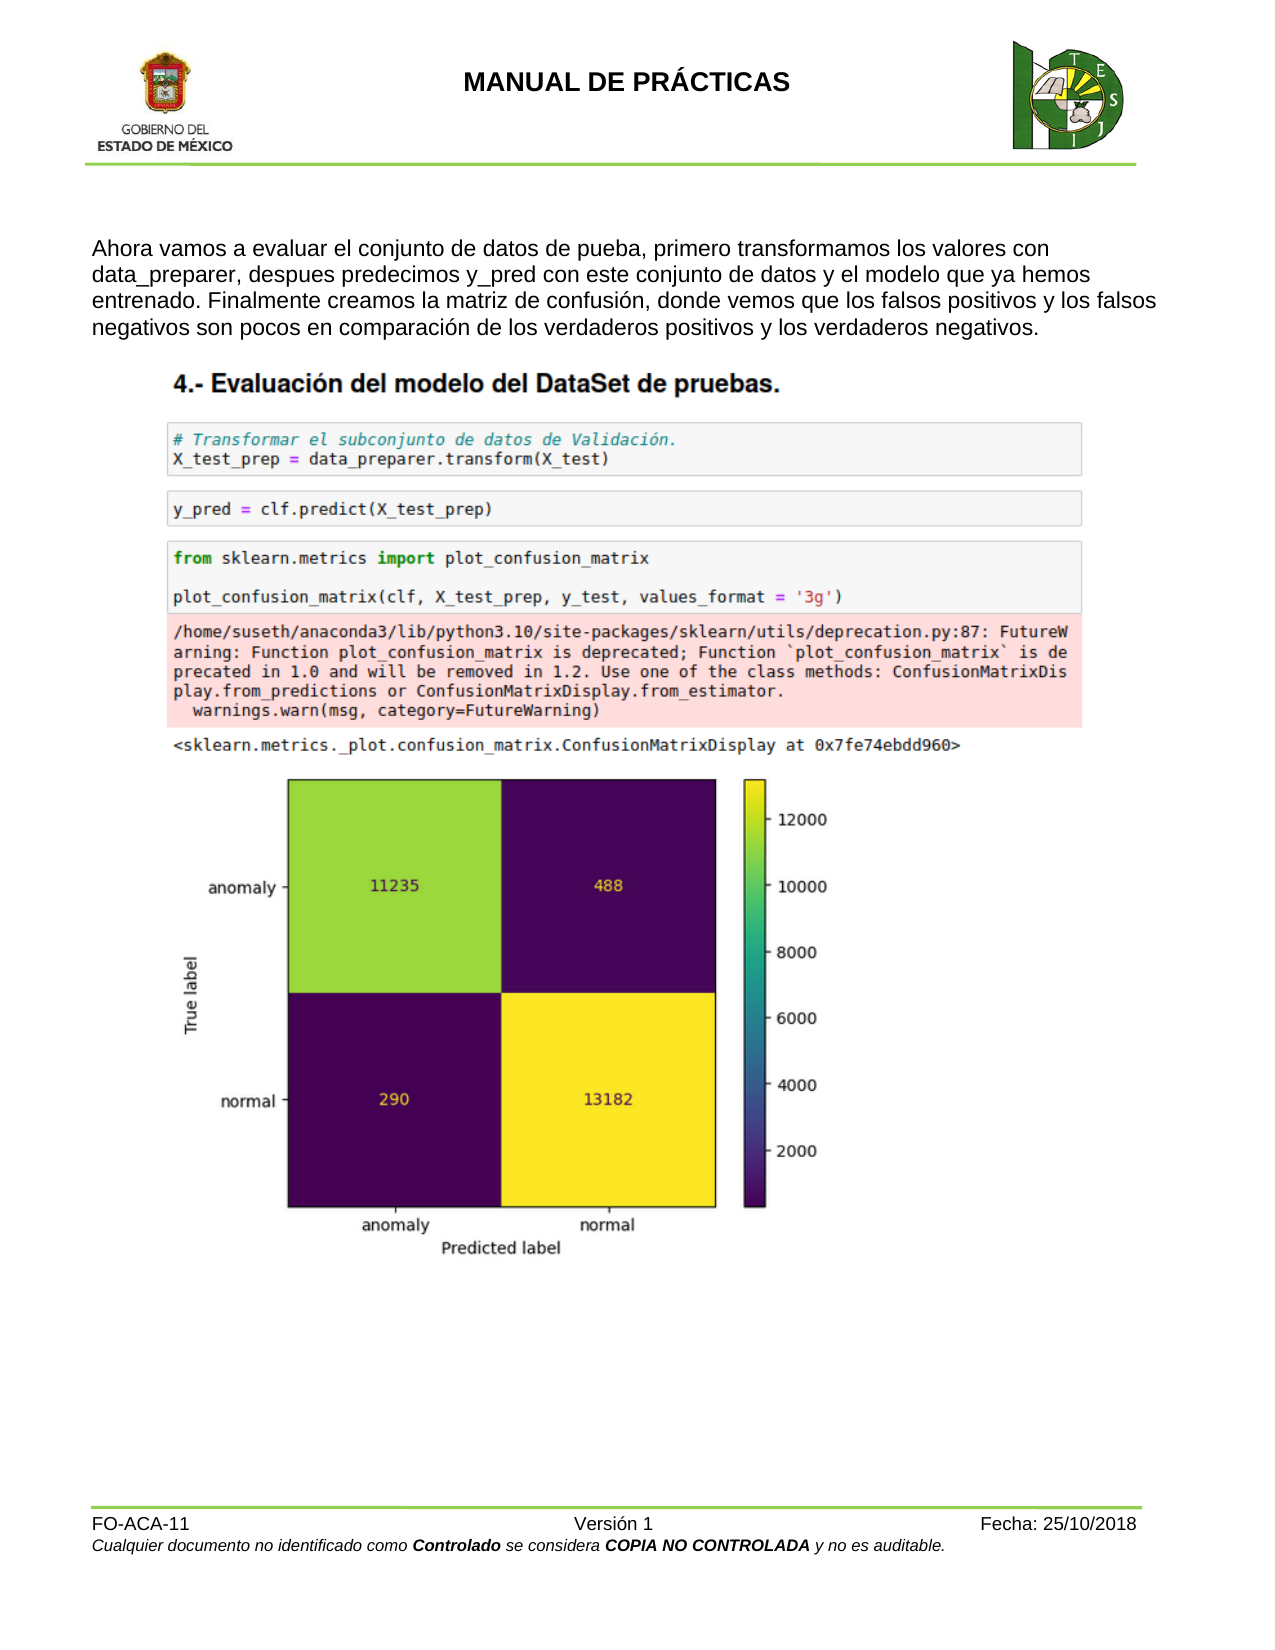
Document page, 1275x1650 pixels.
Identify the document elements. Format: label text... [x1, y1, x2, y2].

text Ahora vamos a evaluar el conjunto de datos de pueba, primero transformamos los valores con data_preparer, despues predecimos y_pred con este conjunto de datos y el modelo que ya hemos entrenado. Finalmente creamos la matriz de confusión, donde vemos que los falsos positivos y los falsos negativos son pocos en comparación de los verdaderos positivos y los verdaderos negativos. [92, 235, 1177, 1308]
picture [158, 359, 1085, 1282]
picture [1012, 40, 1130, 156]
picture [89, 41, 235, 160]
